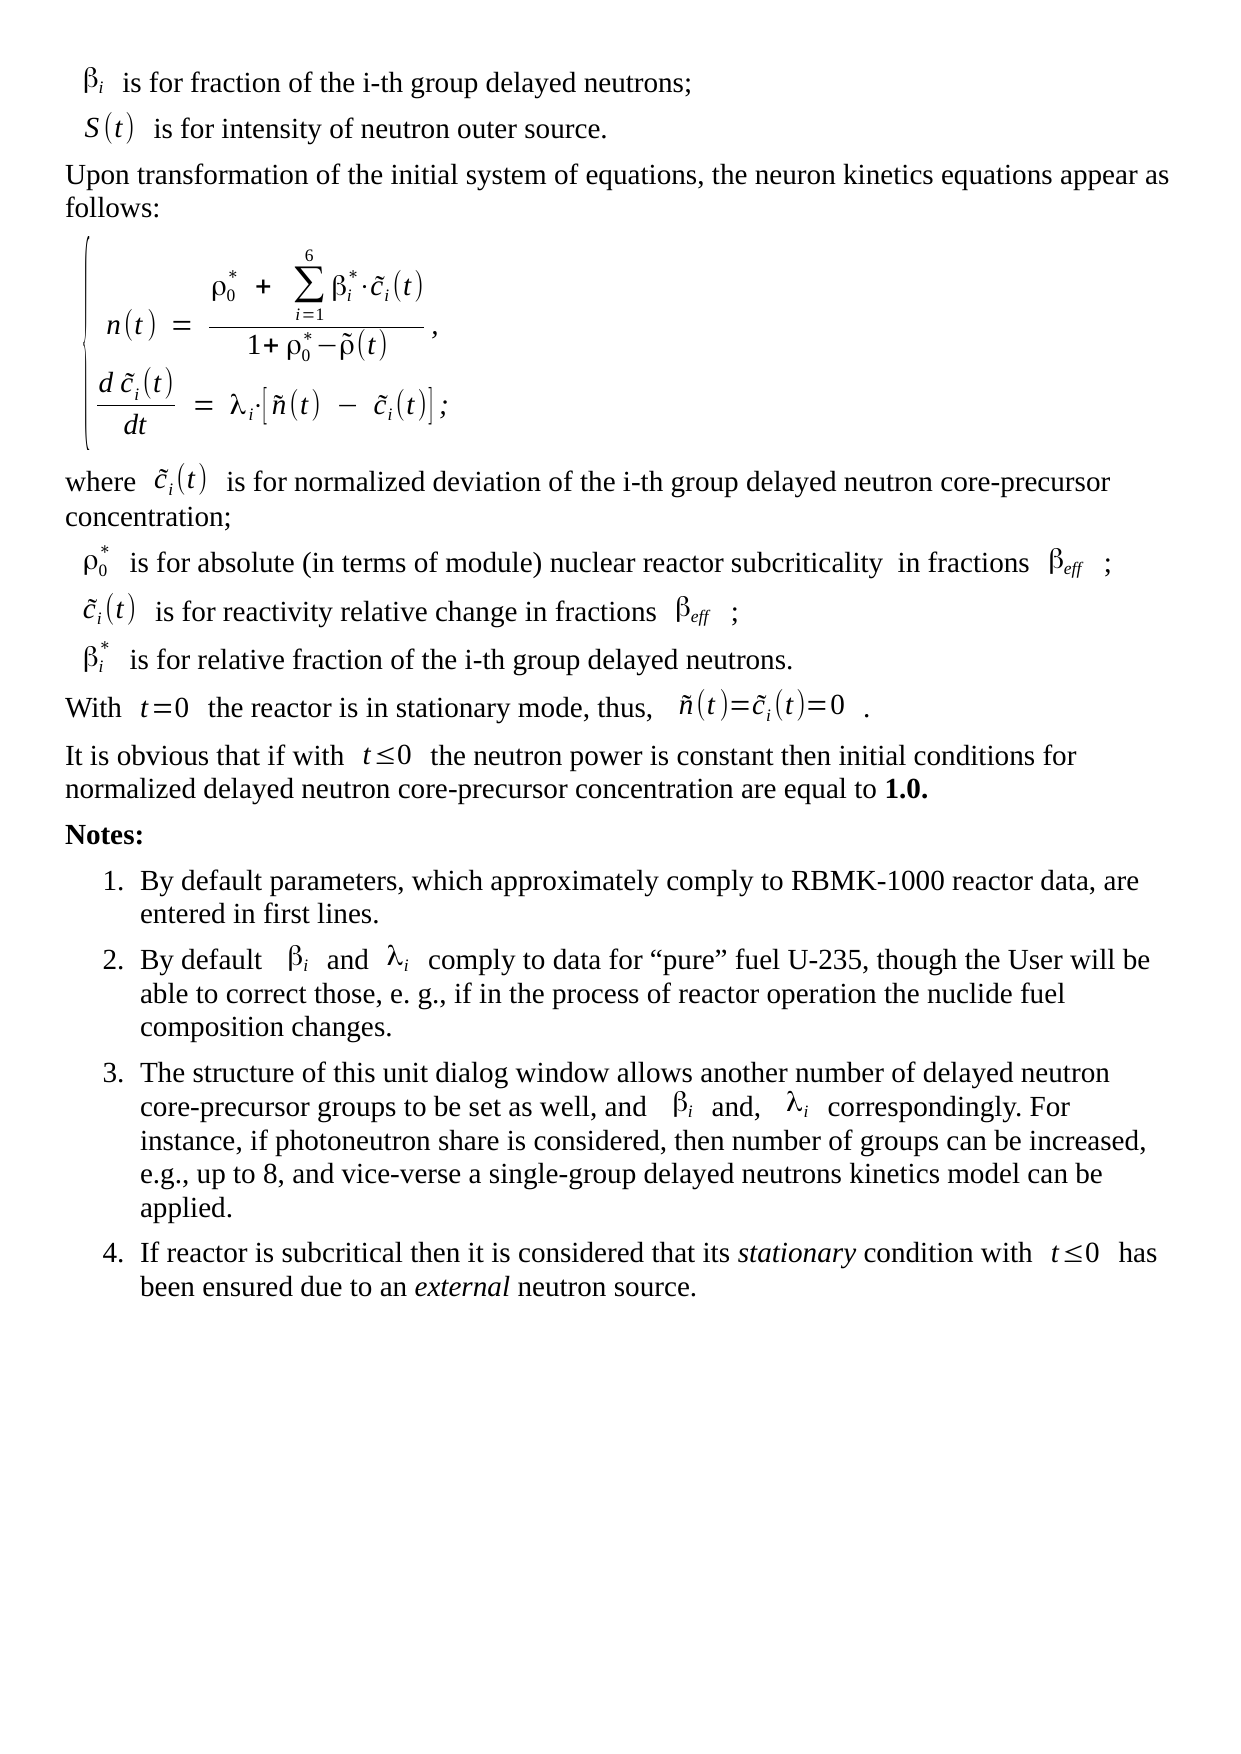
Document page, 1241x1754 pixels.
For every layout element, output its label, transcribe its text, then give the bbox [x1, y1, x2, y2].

table_cell The unit implements a simplified neutron kinetics model, i.e., instantaneous jump model, the differential equations of which have been obtained on the basis of known equations for “point” nuclear reactor kinetics in one-velocity approximation. The unit has one input and one output signal. This typical unit corresponds to constant (in terms of time) intensity of outer neutron source. Input signal to the unit is absolute change in reactivity. Output signal from the unit is either dimensionless neutron power, or dimensionless deviation of neutron power. Properties: Effective delayed neutron fraction. Initial subcriticality (in fractions). Relative fractions of delayed neutron groups. Decay constants for delayed neutron groups. Normalizing (1 – if the unit output is normalized power; 0 – if the unit output is normalized power deviations). Mathematical representation of this unit has been obtained on the basis of known equations for “point” nuclear reactor kinetics in one-velocity approximation (i.e., nuclear fission process is ensured by neutrons of the same energy group: either only by slow or by fast ones): whereis for reactor power; is for reactivity; is for effective fraction of delayed neutrons; is for lifetime of instantaneous neutrons; is for the i-th group delayed neutron core-precursor concentration; is for decay constant of the i-th group core-precursors; is for fraction of the i-th group delayed neutrons; is for intensity of neutron outer source. Upon transformation of the initial system of equations, the neuron kinetics equations appear as follows: whereis for normalized deviation of the i-th group delayed neutron core-precursor concentration; is for absolute (in terms of module) nuclear reactor subcriticality in fractions; is for reactivity relative change in fractions; is for relative fraction of the i-th group delayed neutrons. Withthe reactor is in stationary mode, thus, . It is obvious that if withthe neutron power is constant then initial conditions for normalized delayed neutron core-precursor concentration are equal to 1.0. Notes: By default parameters, which approximately comply to RBMK-1000 reactor data, are entered in first lines. By default andcomply to data for “pure” fuel U-235, though the User will be able to correct those, e. g., if in the process of reactor operation the nuclide fuel composition changes. The structure of this unit dialog window allows another number of delayed neutron core-precursor groups to be set as well, and and, correspondingly. For instance, if photoneutron share is considered, then number of groups can be increased, e.g., up to 8, and vice-verse a single-group delayed neutrons kinetics model can be applied. If reactor is subcritical then it is considered that its stationary condition withhas been ensured due to an external neutron source. [59, 59, 1181, 1321]
